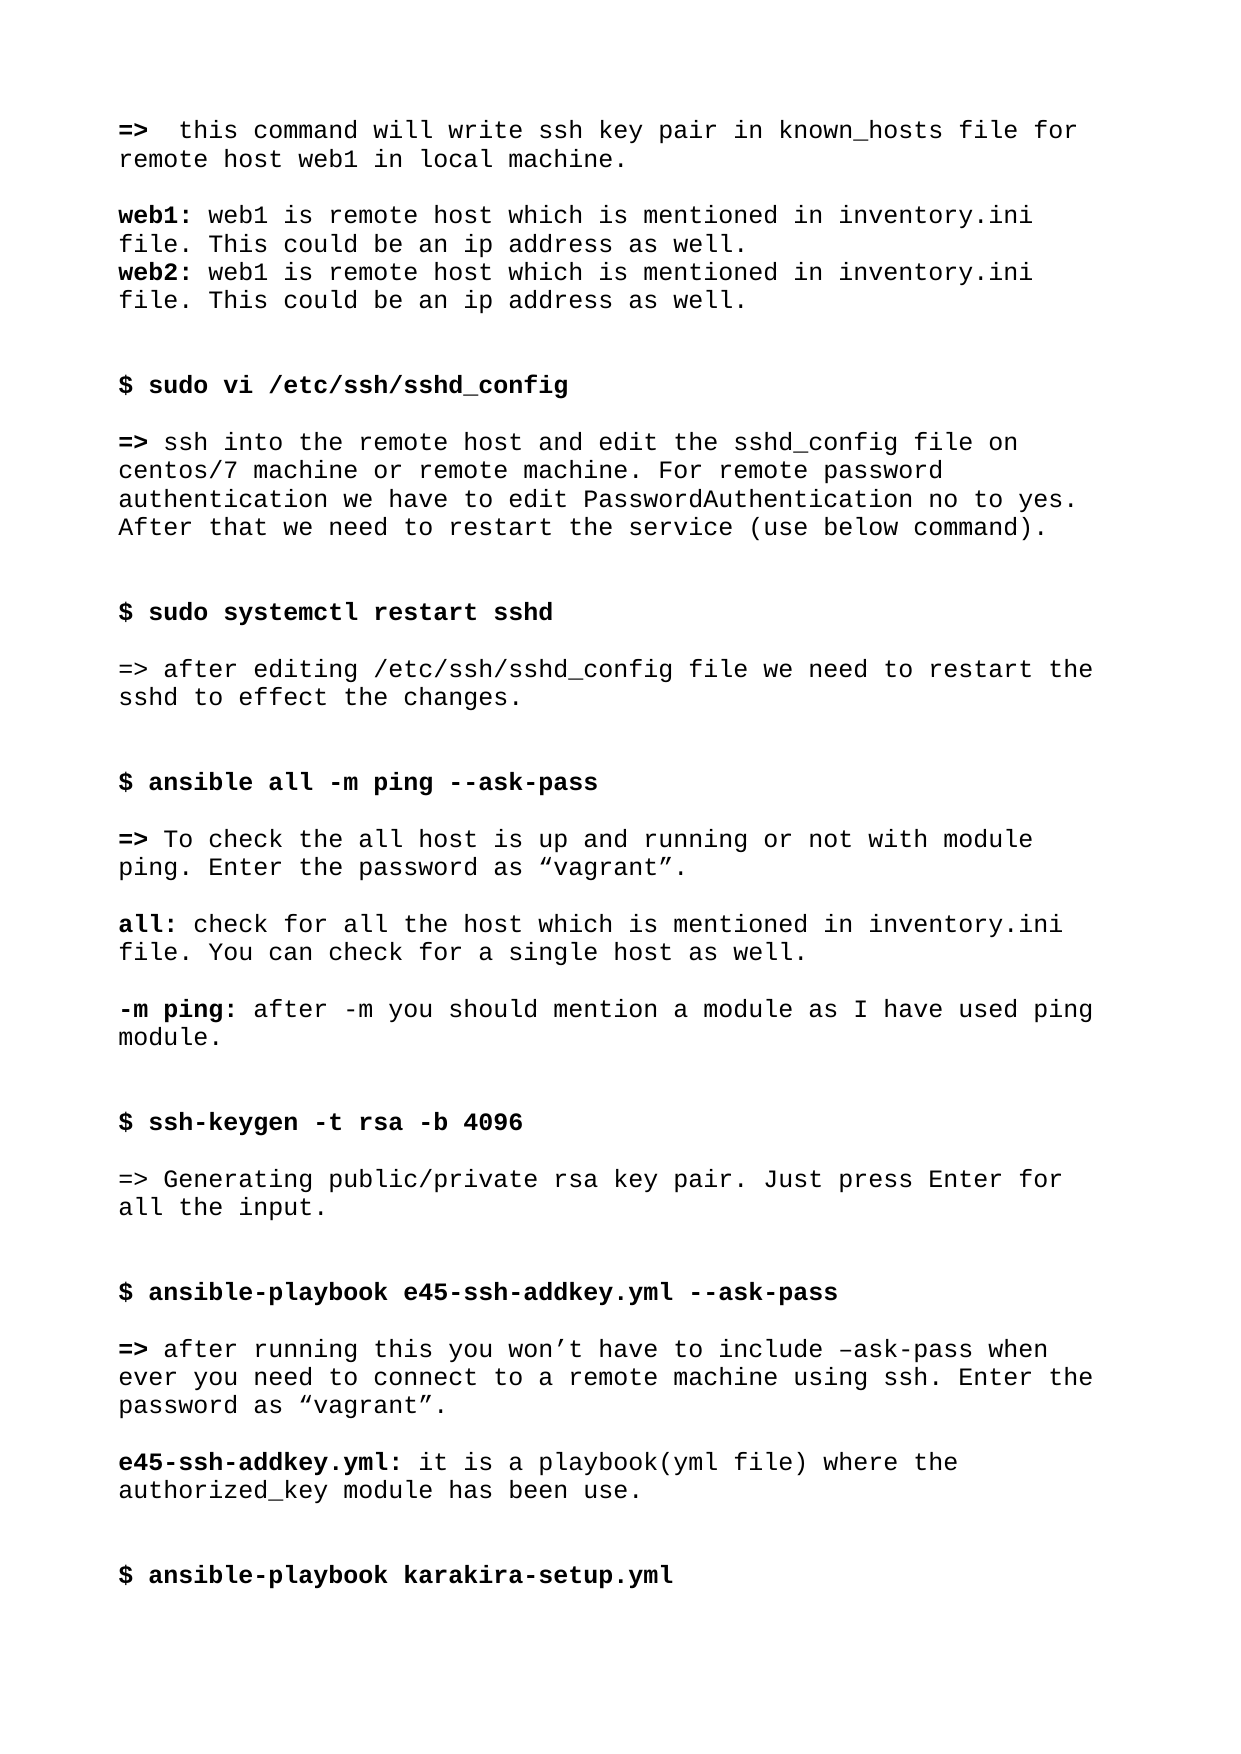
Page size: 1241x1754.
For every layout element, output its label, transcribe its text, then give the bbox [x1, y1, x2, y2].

text $ sudo systemctl restart sshd [118, 600, 1122, 628]
text -m ping: after -m you should mention a module as I have used ping module. [118, 996, 1122, 1053]
text web1: web1 is remote host which is mentioned in inventory.ini file. This could be an ip address as well. [118, 203, 1122, 260]
text => after running this you won’t have to include –ask-pass when ever you need to connect to a remote machine using ssh. Enter the password as “vagrant”. [118, 1336, 1122, 1421]
text => To check the all host is up and running or not with module ping. Enter the password as “vagrant”. [118, 826, 1122, 883]
text => Generating public/private rsa key pair. Just press Enter for all the input. [118, 1166, 1122, 1223]
text => ssh into the remote host and edit the sshd_config file on centos/7 machine or remote machine. For remote password authentication we have to edit PasswordAuthentication no to yes. After that we need to restart the service (use below command). [118, 430, 1122, 543]
text $ ansible all -m ping --ask-pass [118, 770, 1122, 798]
text e45-ssh-addkey.yml: it is a playbook(yml file) where the [118, 1450, 1122, 1478]
text $ sudo vi /etc/ssh/sshd_config [118, 373, 1122, 401]
text $ ssh-keygen -t rsa -b 4096 [118, 1110, 1122, 1138]
text authorized_key module has been use. [118, 1478, 1122, 1506]
text => after editing /etc/ssh/sshd_config file we need to restart the sshd to effect the changes. [118, 656, 1122, 713]
text => this command will write ssh key pair in known_hosts file for remote host web1 in local machine. [118, 118, 1122, 175]
text all: check for all the host which is mentioned in inventory.ini file. You can check for a single host as well. [118, 911, 1122, 968]
text web2: web1 is remote host which is mentioned in inventory.ini file. This could be an ip address as well. [118, 260, 1122, 316]
text $ ansible-playbook e45-ssh-addkey.yml --ask-pass [118, 1280, 1122, 1308]
text $ ansible-playbook karakira-setup.yml [118, 1563, 1122, 1591]
